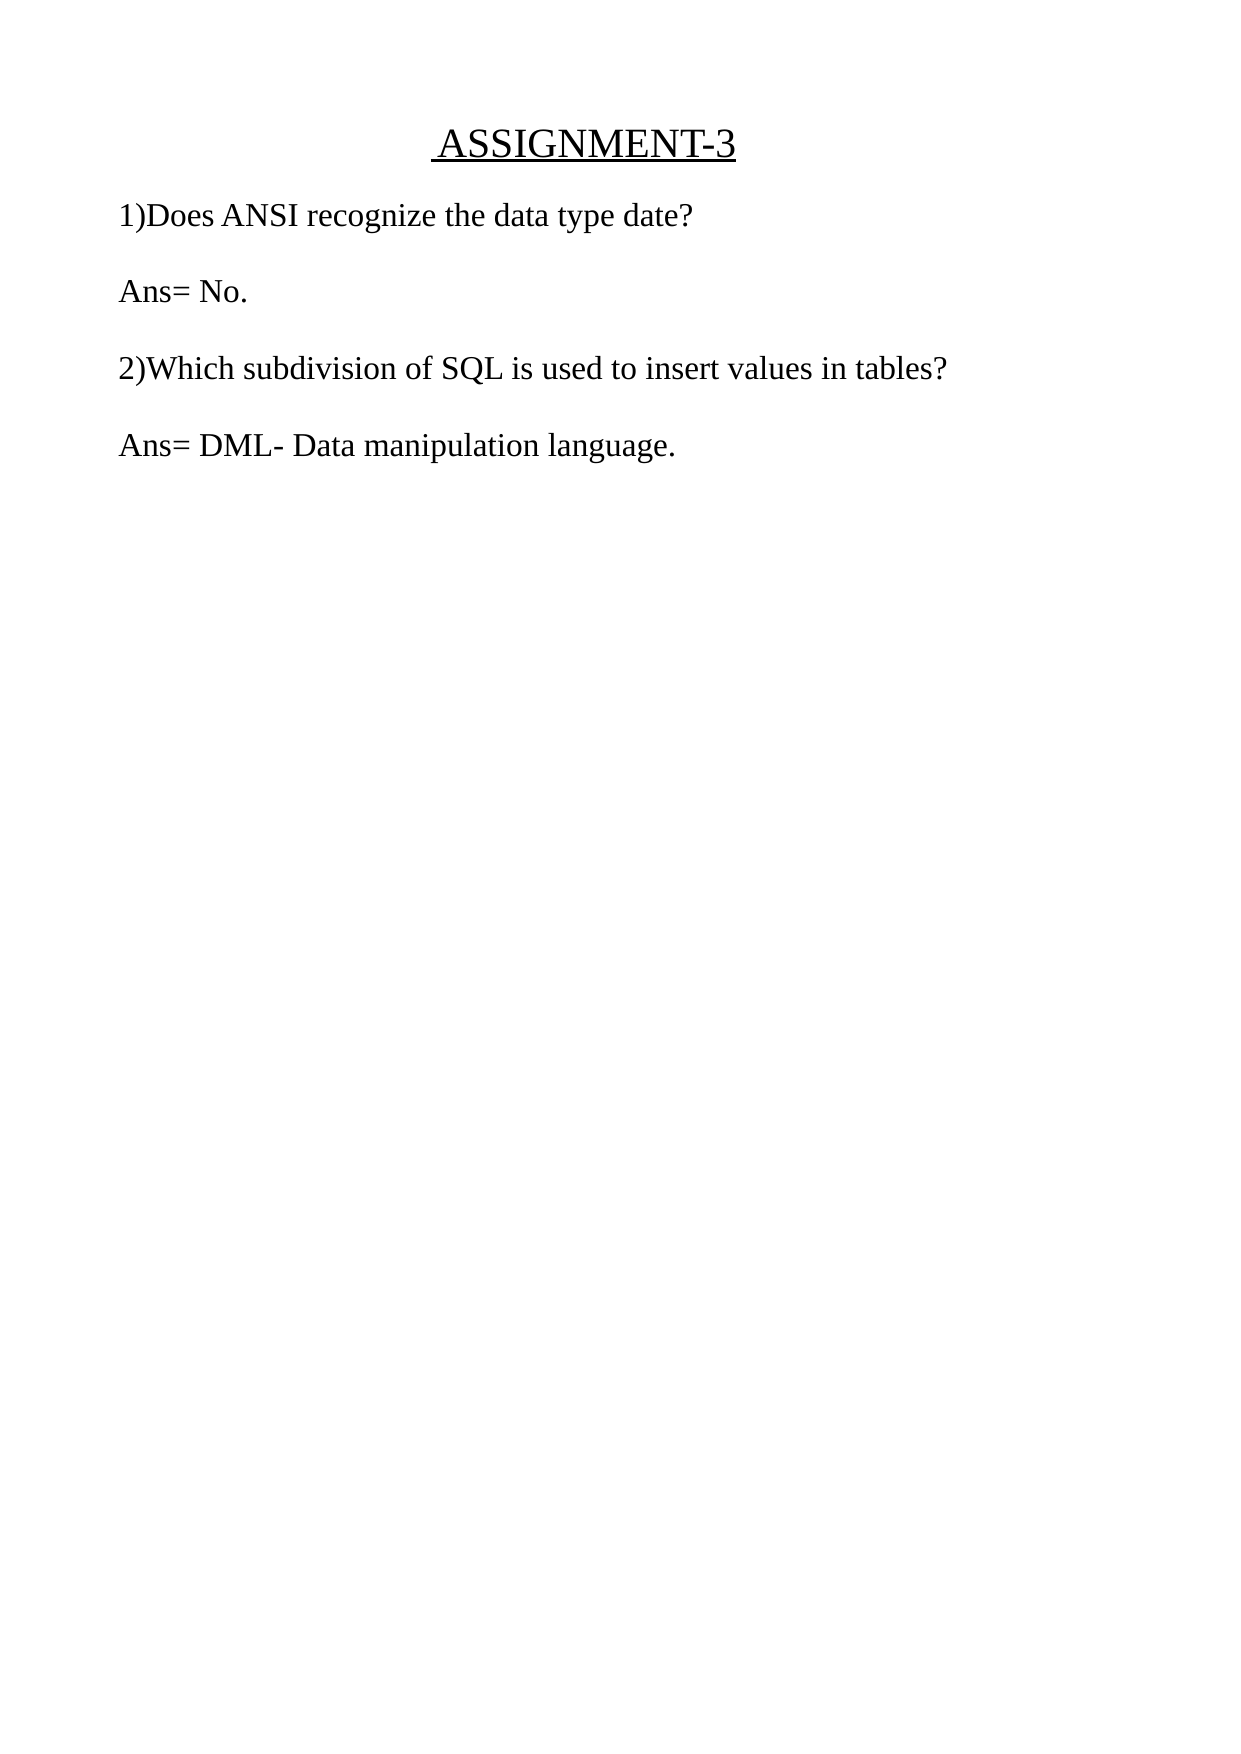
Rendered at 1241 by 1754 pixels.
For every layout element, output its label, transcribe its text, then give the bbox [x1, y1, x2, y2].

text 1)Does ANSI recognize the data type date? [118, 195, 1122, 233]
text ASSIGNMENT-3 [118, 118, 1122, 166]
text 2)Which subdivision of SQL is used to insert values in tables? [118, 348, 1122, 386]
text Ans= DML- Data manipulation language. [118, 425, 1122, 463]
text Ans= No. [118, 271, 1122, 310]
